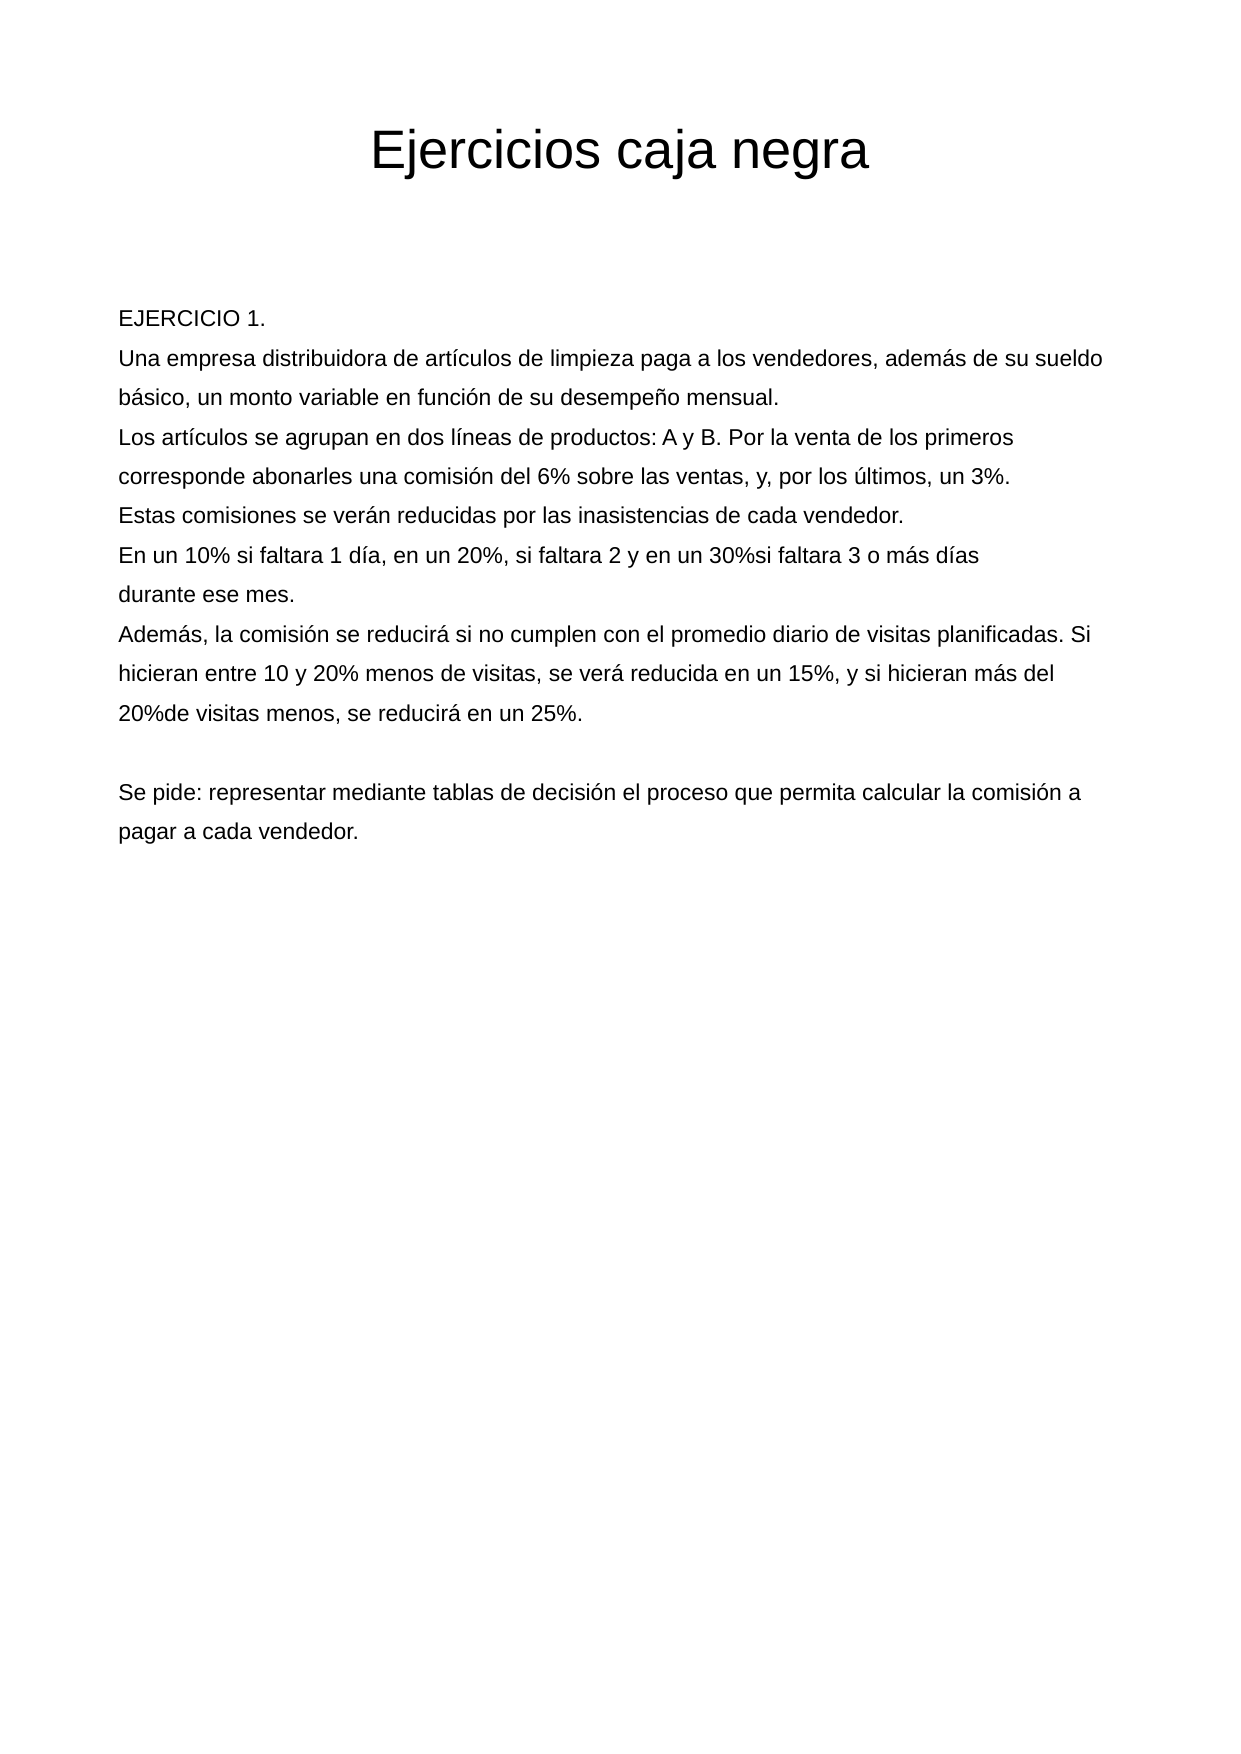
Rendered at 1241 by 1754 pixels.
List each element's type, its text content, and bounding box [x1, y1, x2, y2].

text Además, la comisión se reducirá si no cumplen con el promedio diario de visitas planificadas. Si hicieran entre 10 y 20% menos de visitas, se verá reducida en un 15%, y si hicieran más del 20%de visitas menos, se reducirá en un 25%. [118, 621, 1122, 726]
text Los artículos se agrupan en dos líneas de productos: A y B. Por la venta de los primeros corresponde abonarles una comisión del 6% sobre las ventas, y, por los últimos, un 3%. [118, 423, 1122, 489]
text Se pide: representar mediante tablas de decisión el proceso que permita calcular la comisión a pagar a cada vendedor. [118, 779, 1122, 844]
text durante ese mes. [118, 581, 1122, 608]
text Ejercicios caja negra [118, 118, 1122, 180]
text Estas comisiones se verán reducidas por las inasistencias de cada vendedor. [118, 502, 1122, 529]
text EJERCICIO 1. [118, 305, 1122, 331]
text Una empresa distribuidora de artículos de limpieza paga a los vendedores, además de su sueldo básico, un monto variable en función de su desempeño mensual. [118, 344, 1122, 410]
text En un 10% si faltara 1 día, en un 20%, si faltara 2 y en un 30%si faltara 3 o más días [118, 542, 1122, 568]
